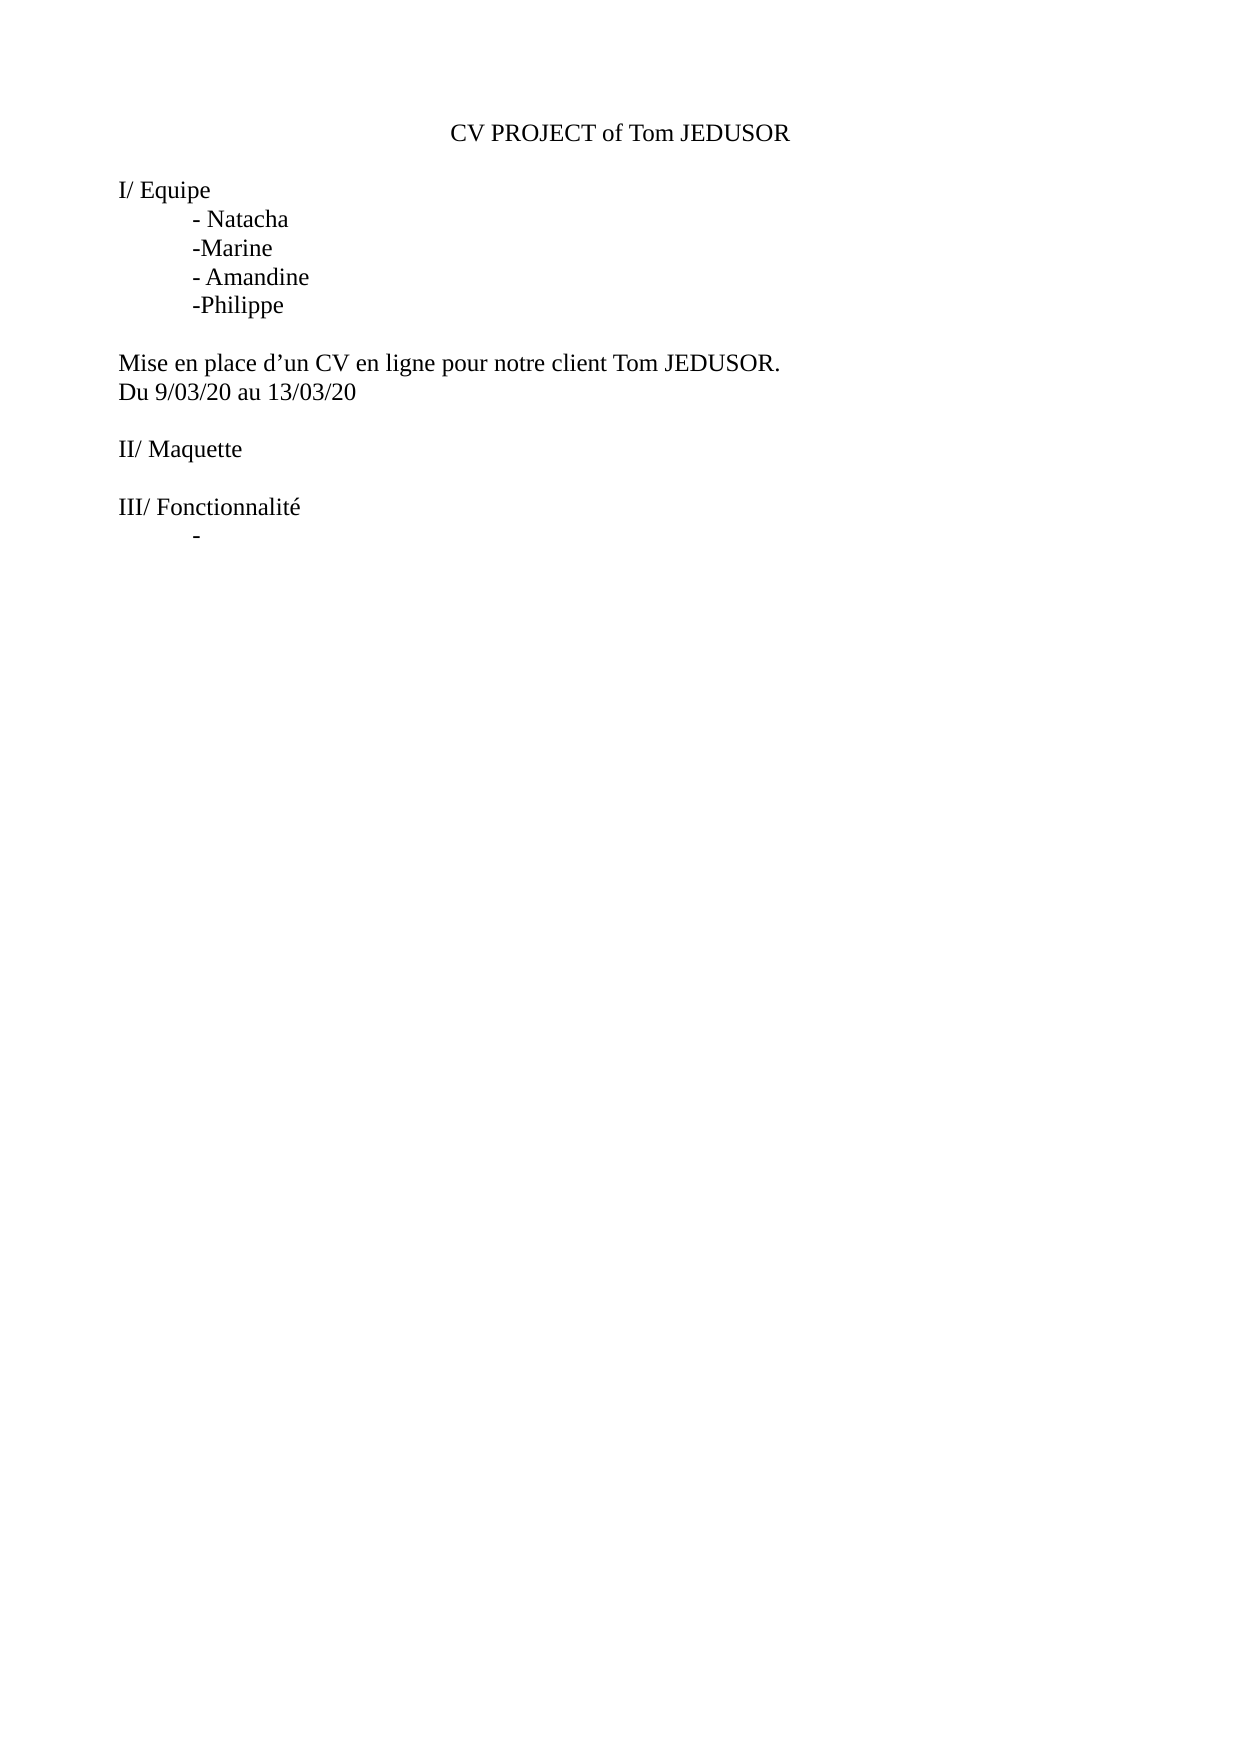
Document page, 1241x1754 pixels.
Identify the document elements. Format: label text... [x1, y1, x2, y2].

text -Philippe [118, 291, 1122, 319]
text - Amandine [118, 262, 1122, 291]
text - Natacha [118, 204, 1122, 233]
text Mise en place d’un CV en ligne pour notre client Tom JEDUSOR. [118, 348, 1122, 377]
text Du 9/03/20 au 13/03/20 [118, 377, 1122, 406]
text III/ Fonctionnalité [118, 492, 1122, 521]
text CV PROJECT of Tom JEDUSOR [118, 118, 1122, 147]
text -Marine [118, 233, 1122, 262]
text II/ Maquette [118, 434, 1122, 463]
text I/ Equipe [118, 176, 1122, 204]
text - [118, 521, 1122, 549]
